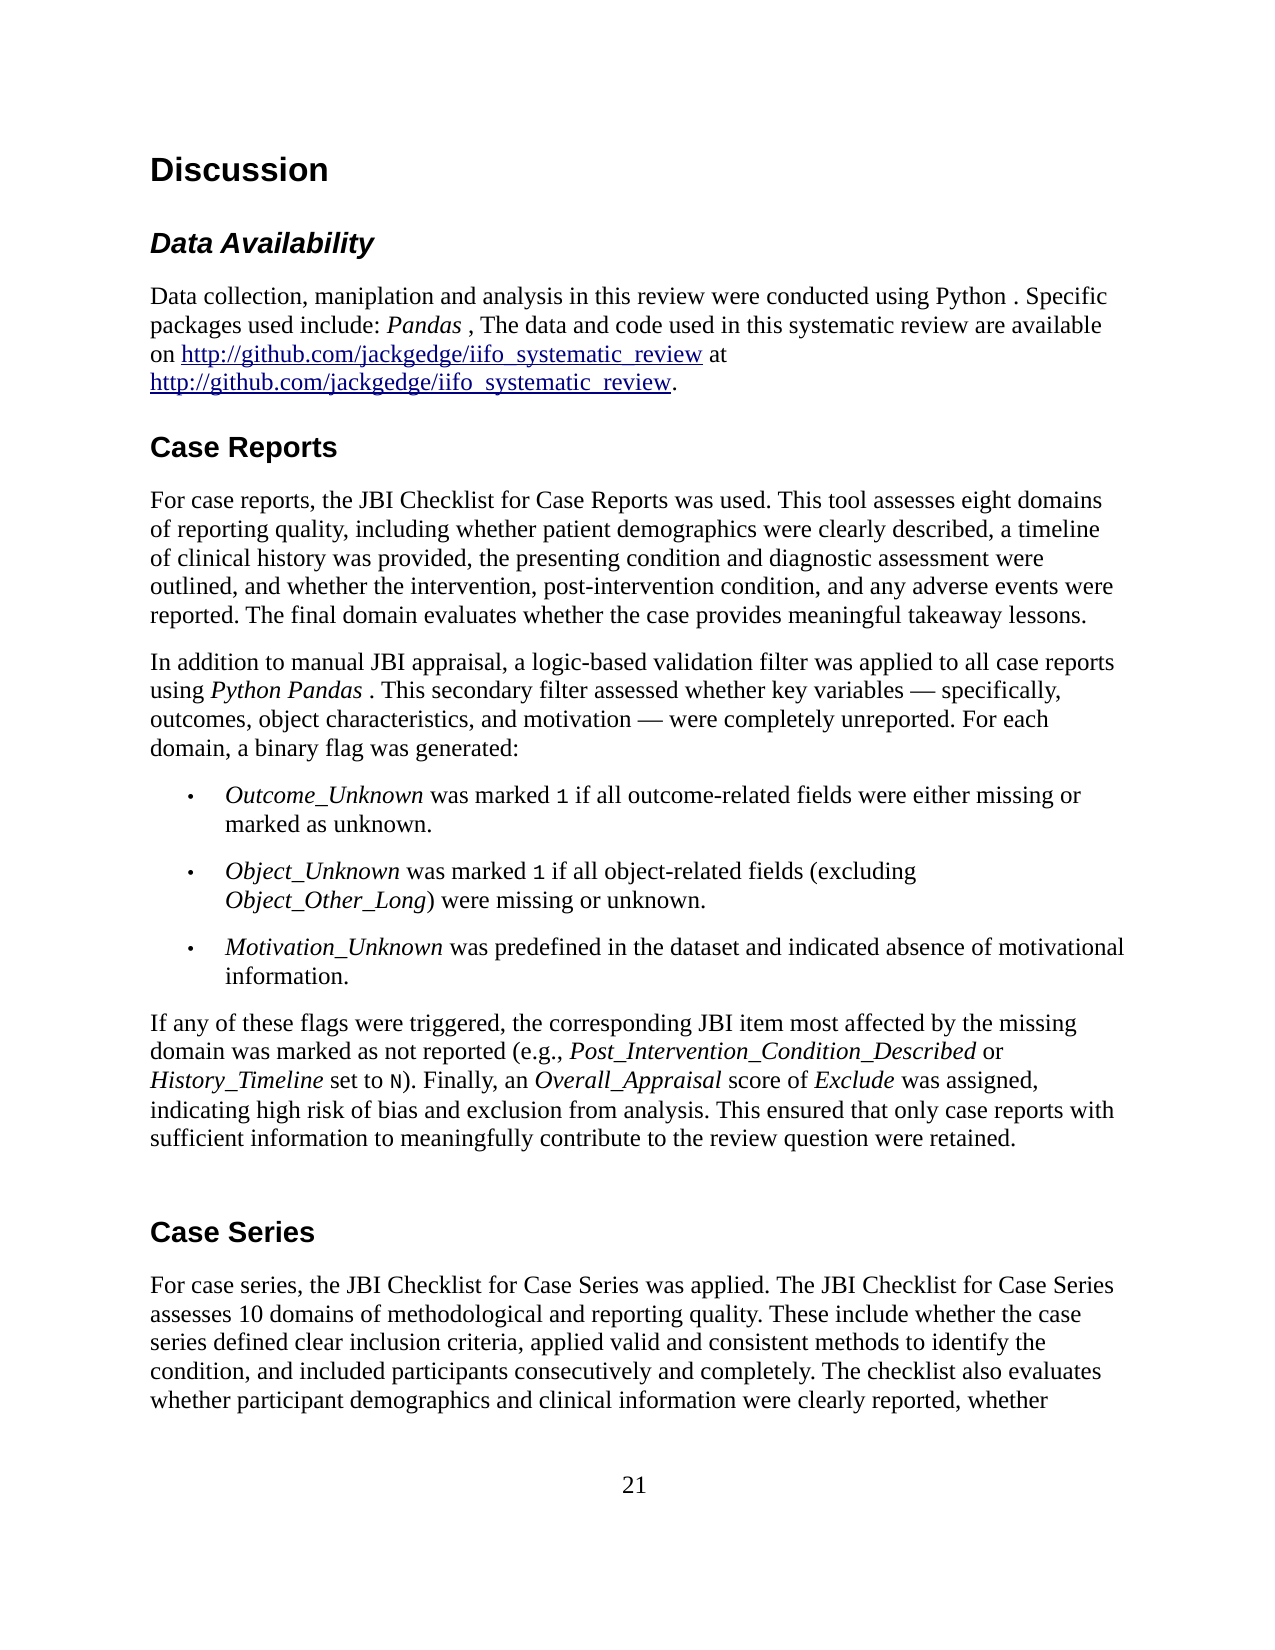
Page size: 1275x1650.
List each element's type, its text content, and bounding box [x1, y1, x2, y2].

text For case series, the JBI Checklist for Case Series was applied. The JBI Checklist for Case Series assesses 10 domains of methodological and reporting quality. These include whether the case series defined clear inclusion criteria, applied valid and consistent methods to identify the condition, and included participants consecutively and completely. The checklist also evaluates whether participant demographics and clinical information were clearly reported, whether [150, 1270, 1125, 1414]
list Motivation_Unknown was predefined in the dataset and indicated absence of motivational information. [187, 932, 1125, 990]
subtitle Case Series [150, 1215, 1125, 1248]
text Data collection, maniplation and analysis in this review were conducted using Python . Specific packages used include: Pandas , The data and code used in this systematic review are available on http://github.com/jackgedge/iifo_systematic_review at http://github.com/jackgedge/iifo_systematic_review. [150, 281, 1125, 396]
list Object_Unknown was marked 1 if all object-related fields (excluding Object_Other_Long) were missing or unknown. [187, 856, 1125, 914]
text For case reports, the JBI Checklist for Case Reports was used. This tool assesses eight domains of reporting quality, including whether patient demographics were clearly described, a timeline of clinical history was provided, the presenting condition and diagnostic assessment were outlined, and whether the intervention, post-intervention condition, and any adverse events were reported. The final domain evaluates whether the case provides meaningful takeaway lessons. [150, 485, 1125, 629]
subtitle Data Availability [150, 226, 1125, 260]
text If any of these flags were triggered, the corresponding JBI item most affected by the missing domain was marked as not reported (e.g., Post_Intervention_Condition_Described or History_Timeline set to N). Finally, an Overall_Appraisal score of Exclude was assigned, indicating high risk of bias and exclusion from analysis. This ensured that only case reports with sufficient information to meaningfully contribute to the review question were retained. [150, 1008, 1125, 1181]
subtitle Discussion [150, 150, 1125, 189]
text In addition to manual JBI appraisal, a logic-based validation filter was applied to all case reports using Python Pandas . This secondary filter assessed whether key variables — specifically, outcomes, object characteristics, and motivation — were completely unreported. For each domain, a binary flag was generated: [150, 647, 1125, 762]
list Outcome_Unknown was marked 1 if all outcome-related fields were either missing or marked as unknown. [187, 780, 1125, 838]
subtitle Case Reports [150, 430, 1125, 464]
